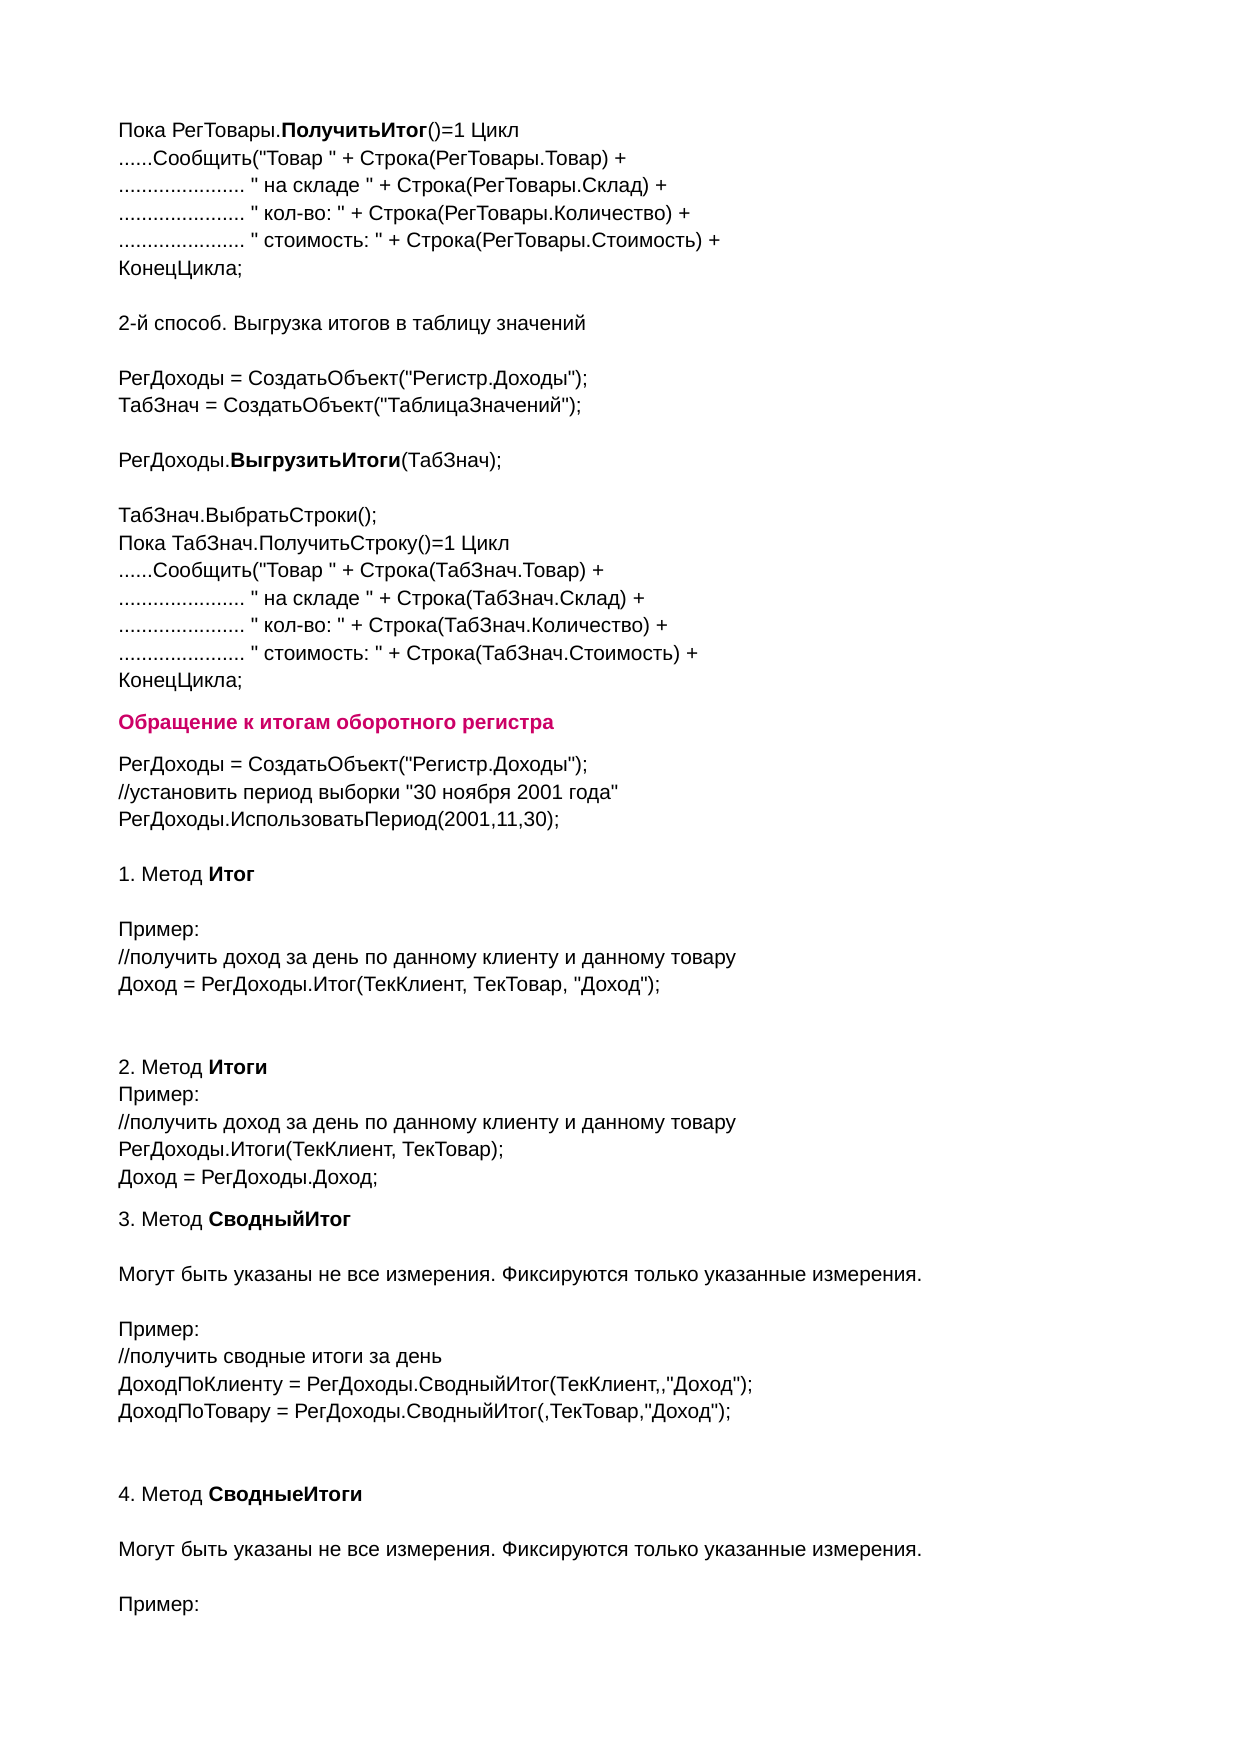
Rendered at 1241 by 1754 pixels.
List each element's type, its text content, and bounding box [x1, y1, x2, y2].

text Пока РегТовары.ПолучитьИтог()=1 Цикл ......Сообщить("Товар " + Строка(РегТовары.Товар) + ...................... " на складе " + Строка(РегТовары.Склад) + ...................... " кол-во: " + Строка(РегТовары.Количество) + ...................... " стоимость: " + Строка(РегТовары.Стоимость) + КонецЦикла; 2-й способ. Выгрузка итогов в таблицу значений РегДоходы = СоздатьОбъект("Регистр.Доходы"); ТабЗнач = СоздатьОбъект("ТаблицаЗначений"); РегДоходы.ВыгрузитьИтоги(ТабЗнач); ТабЗнач.ВыбратьСтроки(); Пока ТабЗнач.ПолучитьСтроку()=1 Цикл ......Сообщить("Товар " + Строка(ТабЗнач.Товар) + ...................... " на складе " + Строка(ТабЗнач.Склад) + ...................... " кол-во: " + Строка(ТабЗнач.Количество) + ...................... " стоимость: " + Строка(ТабЗнач.Стоимость) + КонецЦикла; [118, 118, 1122, 692]
text РегДоходы = СоздатьОбъект("Регистр.Доходы"); //установить период выборки "30 ноября 2001 года" РегДоходы.ИспользоватьПериод(2001,11,30); 1. Метод Итог Пример: //получить доход за день по данному клиенту и данному товару Доход = РегДоходы.Итог(ТекКлиент, ТекТовар, "Доход"); 2. Метод Итоги Пример: //получить доход за день по данному клиенту и данному товару РегДоходы.Итоги(ТекКлиент, ТекТовар); Доход = РегДоходы.Доход; [118, 752, 1122, 1189]
text 3. Метод СводныйИтог Могут быть указаны не все измерения. Фиксируются только указанные измерения. Пример: //получить сводные итоги за день ДоходПоКлиенту = РегДоходы.СводныйИтог(ТекКлиент,,"Доход"); ДоходПоТовару = РегДоходы.СводныйИтог(,ТекТовар,"Доход"); 4. Метод СводныеИтоги Могут быть указаны не все измерения. Фиксируются только указанные измерения. Пример: [118, 1207, 1122, 1616]
text Обращение к итогам оборотного регистра [118, 710, 1122, 734]
